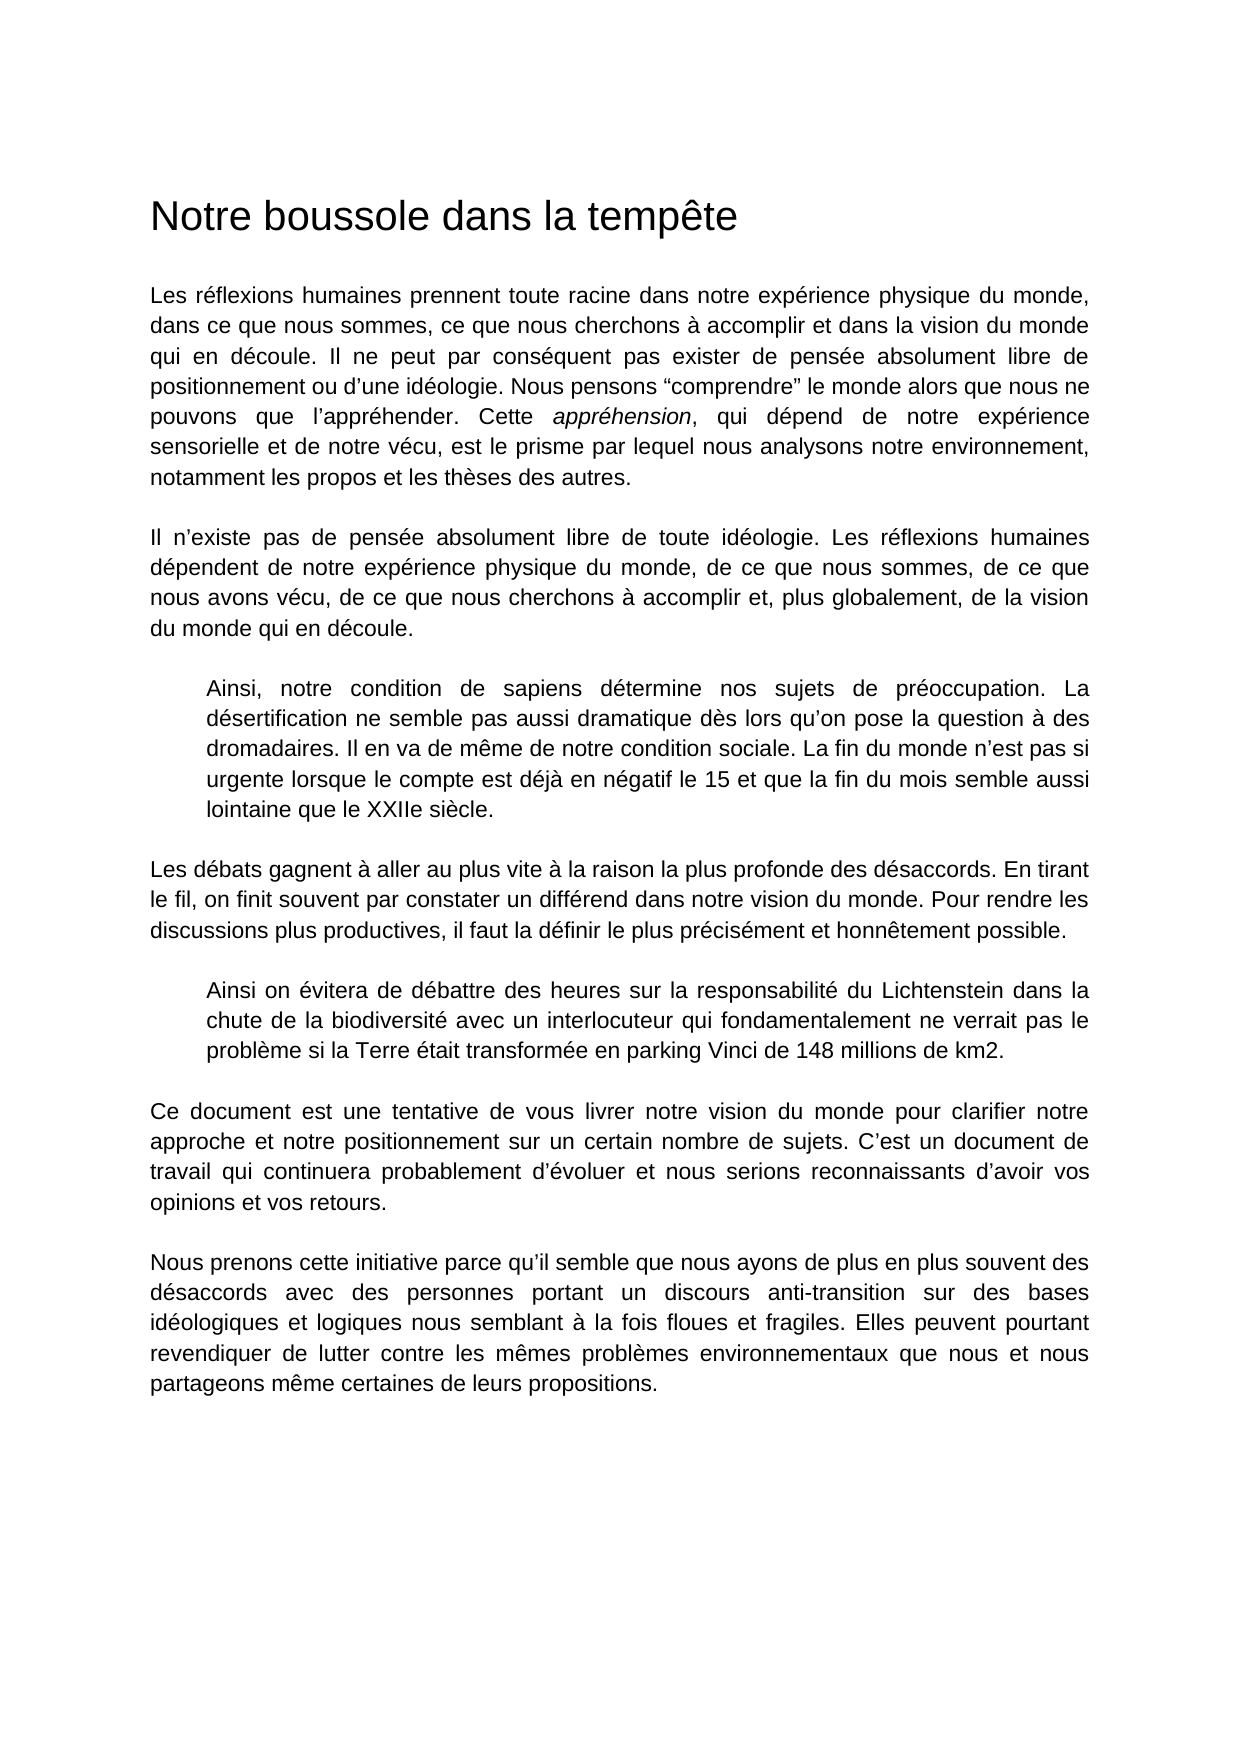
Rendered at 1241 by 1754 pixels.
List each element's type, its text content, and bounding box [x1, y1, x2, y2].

text Ainsi on évitera de débattre des heures sur la responsabilité du Lichtenstein dans la chute de la biodiversité avec un interlocuteur qui fondamentalement ne verrait pas le problème si la Terre était transformée en parking Vinci de 148 millions de km2. [206, 977, 1090, 1064]
text Ainsi, notre condition de sapiens détermine nos sujets de préoccupation. La désertification ne semble pas aussi dramatique dès lors qu’on pose la question à des dromadaires. Il en va de même de notre condition sociale. La fin du monde n’est pas si urgente lorsque le compte est déjà en négatif le 15 et que la fin du mois semble aussi lointaine que le XXIIe siècle. [206, 675, 1090, 822]
text Il n’existe pas de pensée absolument libre de toute idéologie. Les réflexions humaines dépendent de notre expérience physique du monde, de ce que nous sommes, de ce que nous avons vécu, de ce que nous cherchons à accomplir et, plus globalement, de la vision du monde qui en découle. [150, 524, 1090, 641]
text Ce document est une tentative de vous livrer notre vision du monde pour clarifier notre approche et notre positionnement sur un certain nombre de sujets. C’est un document de travail qui continuera probablement d’évoluer et nous serions reconnaissants d’avoir vos opinions et vos retours. [150, 1098, 1090, 1215]
subtitle Notre boussole dans la tempête [150, 192, 1090, 239]
text Les débats gagnent à aller au plus vite à la raison la plus profonde des désaccords. En tirant le fil, on finit souvent par constater un différend dans notre vision du monde. Pour rendre les discussions plus productives, il faut la définir le plus précisément et honnêtement possible. [150, 856, 1090, 943]
text Nous prenons cette initiative parce qu’il semble que nous ayons de plus en plus souvent des désaccords avec des personnes portant un discours anti-transition sur des bases idéologiques et logiques nous semblant à la fois floues et fragiles. Elles peuvent pourtant revendiquer de lutter contre les mêmes problèmes environnementaux que nous et nous partageons même certaines de leurs propositions. [150, 1249, 1090, 1396]
text Les réflexions humaines prennent toute racine dans notre expérience physique du monde, dans ce que nous sommes, ce que nous cherchons à accomplir et dans la vision du monde qui en découle. Il ne peut par conséquent pas exister de pensée absolument libre de positionnement ou d’une idéologie. Nous pensons “comprendre” le monde alors que nous ne pouvons que l’appréhender. Cette appréhension, qui dépend de notre expérience sensorielle et de notre vécu, est le prisme par lequel nous analysons notre environnement, notamment les propos et les thèses des autres. [150, 282, 1090, 490]
